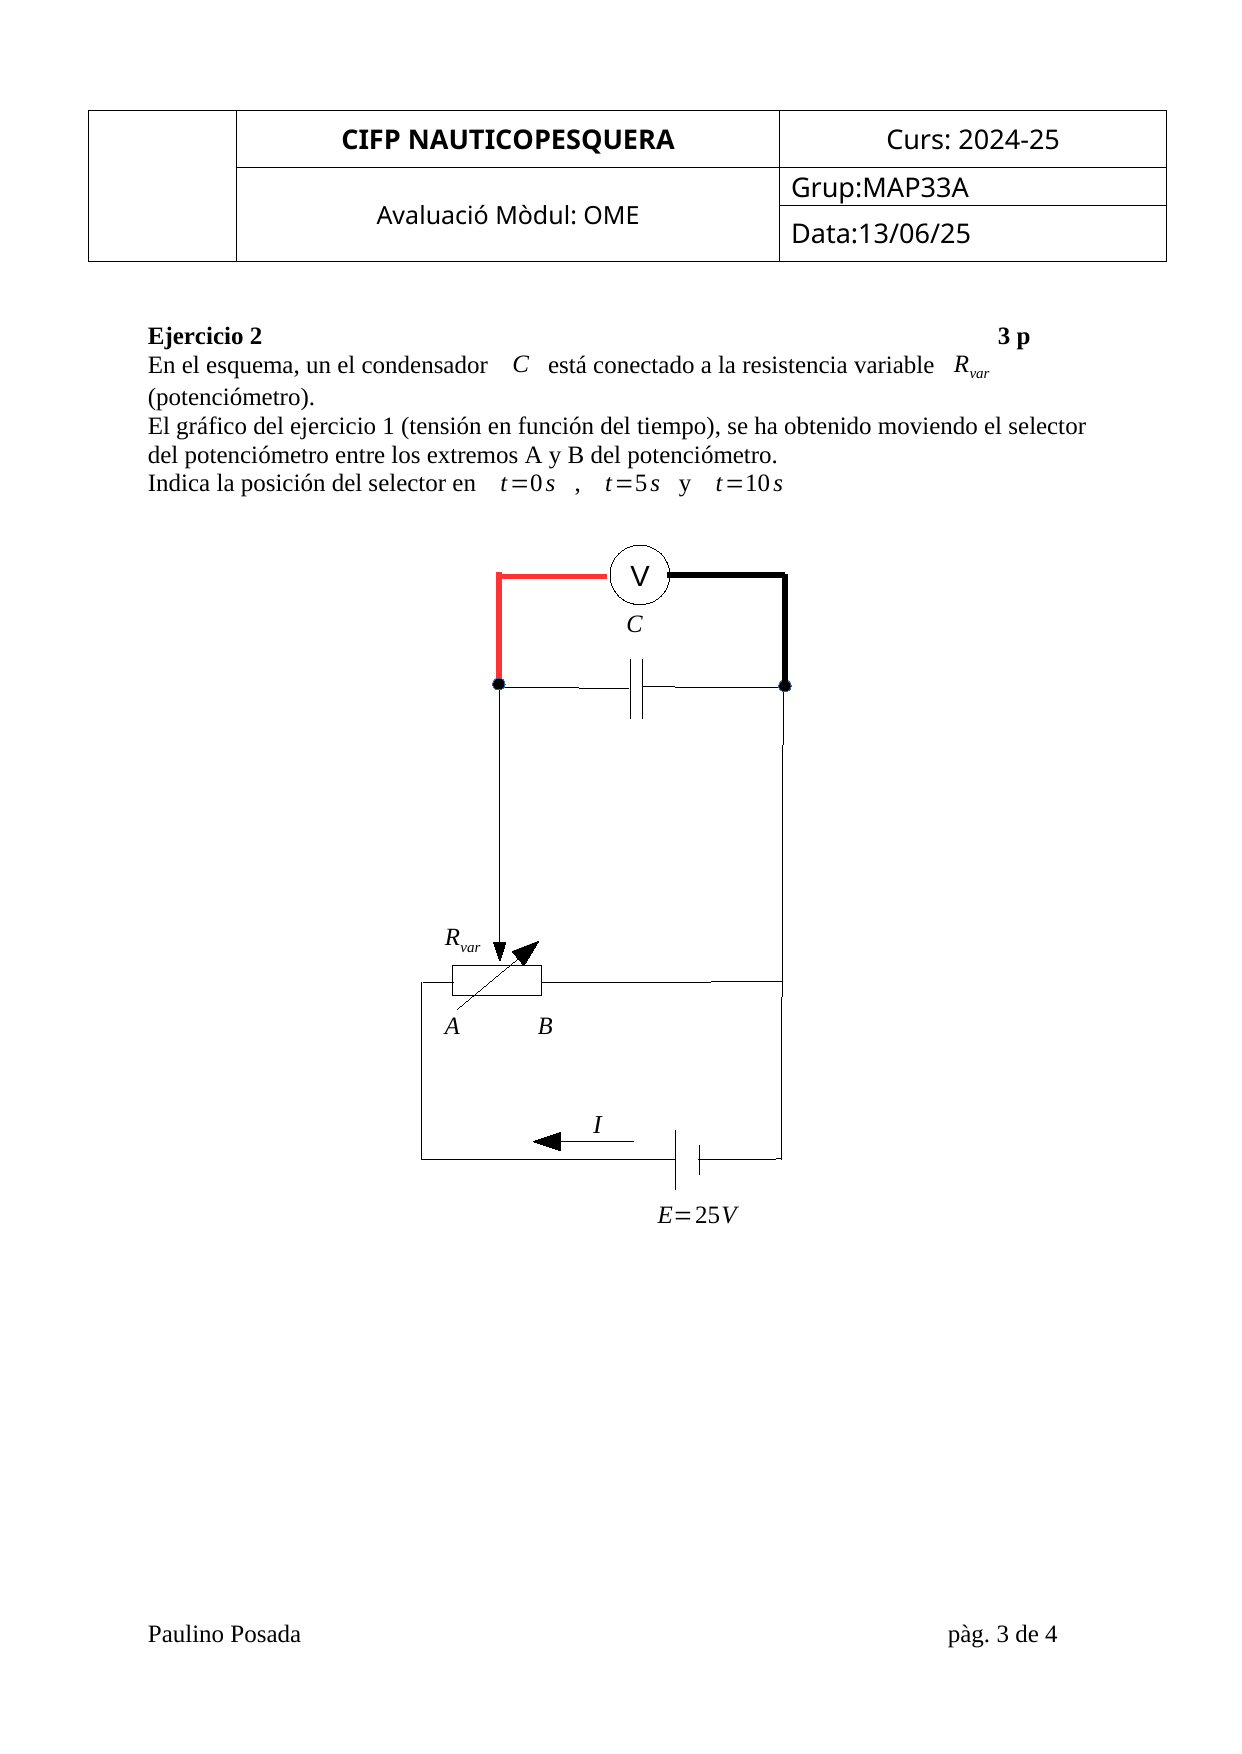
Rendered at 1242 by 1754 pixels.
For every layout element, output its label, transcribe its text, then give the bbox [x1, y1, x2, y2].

text Indica la posición del selector en , y [148, 468, 1094, 497]
text Ejercicio 2 3 p [148, 321, 1094, 350]
text El gráfico del ejercicio 1 (tensión en función del tiempo), se ha obtenido moviendo el selector del potenciómetro entre los extremos A y B del potenciómetro. [148, 411, 1094, 468]
text En el esquema, un el condensador está conectado a la resistencia variable(potenciómetro). [148, 350, 1094, 411]
